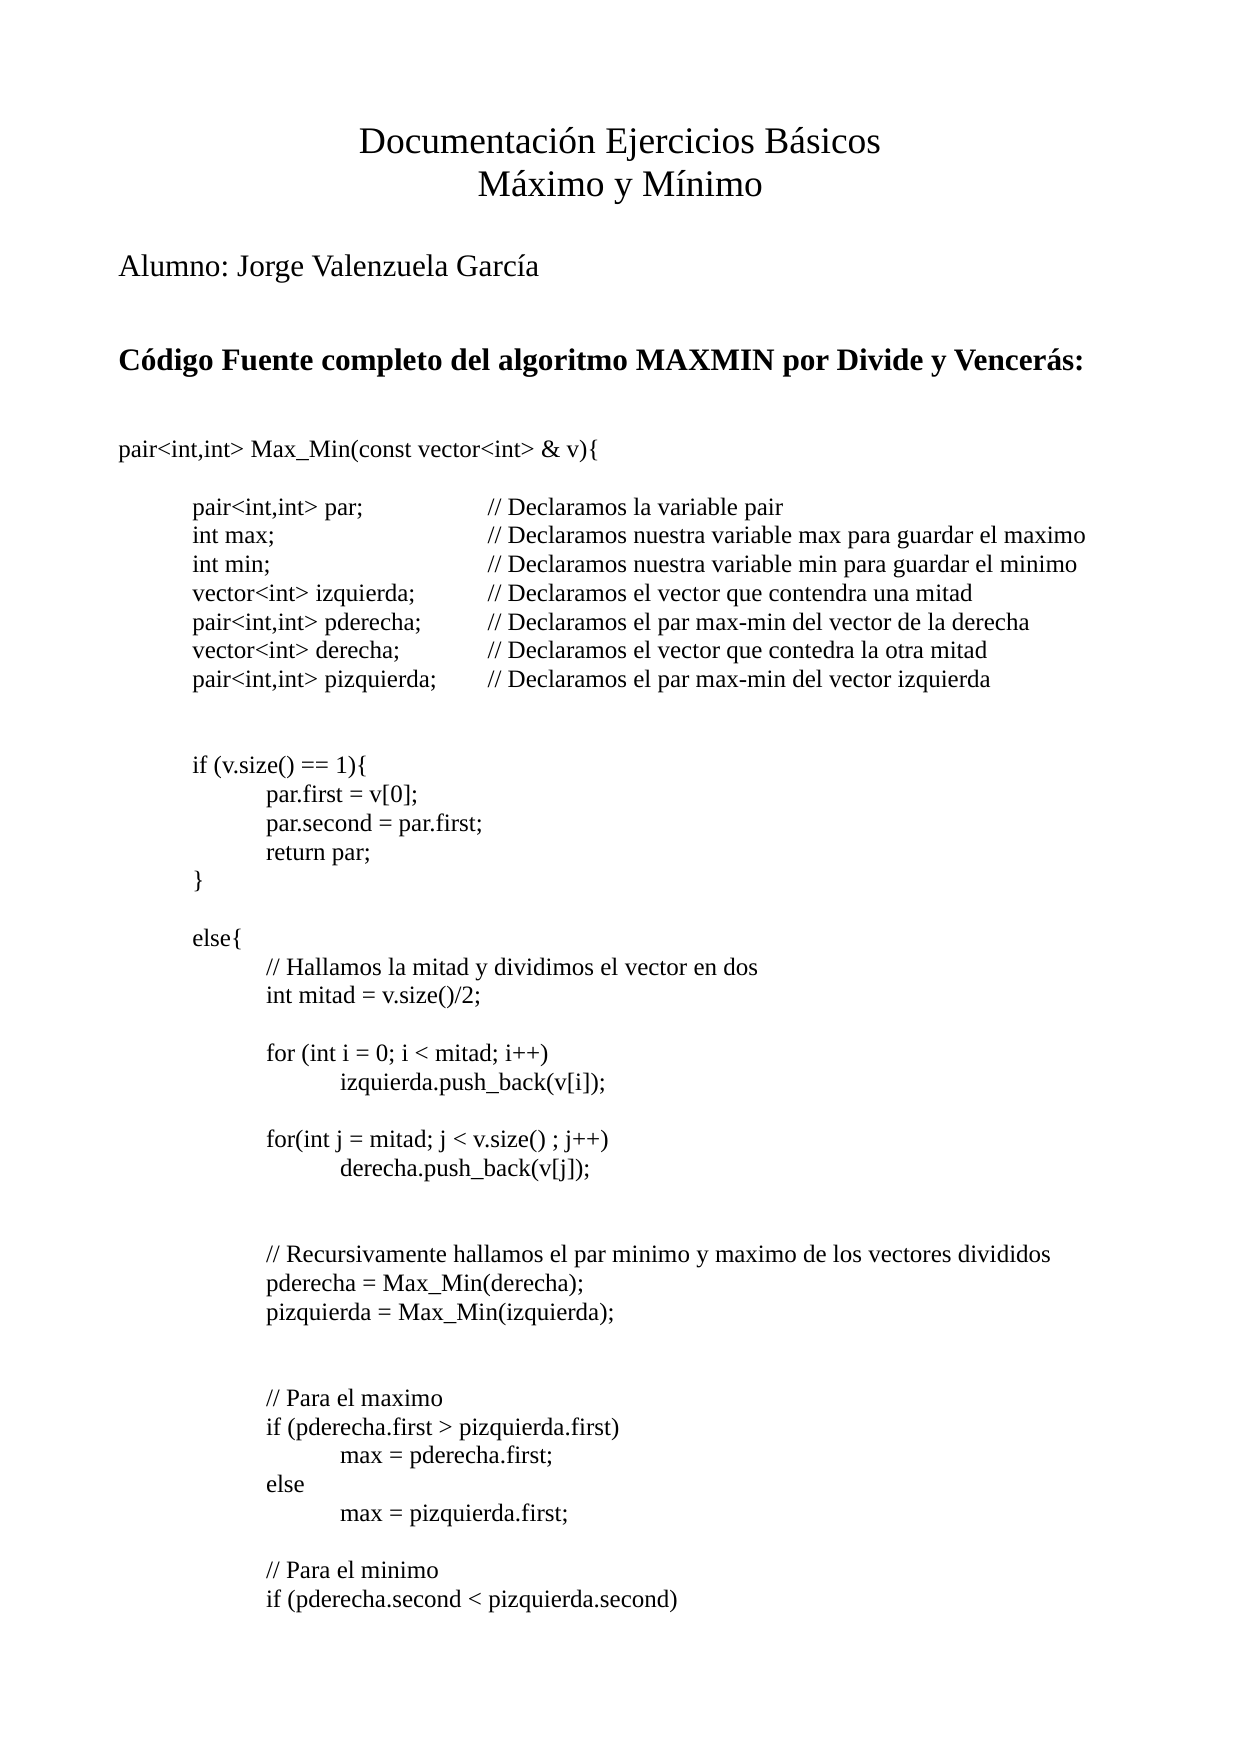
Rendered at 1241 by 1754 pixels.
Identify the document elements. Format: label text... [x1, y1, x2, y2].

text // Recursivamente hallamos el par minimo y maximo de los vectores divididos [118, 1239, 1122, 1268]
text int max; // Declaramos nuestra variable max para guardar el maximo [118, 521, 1122, 549]
text vector<int> izquierda; // Declaramos el vector que contendra una mitad [118, 578, 1122, 607]
text Código Fuente completo del algoritmo MAXMIN por Divide y Vencerás: [118, 341, 1122, 377]
text Alumno: Jorge Valenzuela García [118, 247, 1122, 283]
text pair<int,int> pderecha; // Declaramos el par max-min del vector de la derecha [118, 607, 1122, 636]
text pderecha = Max_Min(derecha); [118, 1268, 1122, 1297]
text pizquierda = Max_Min(izquierda); [118, 1297, 1122, 1326]
text if (pderecha.first > pizquierda.first) [118, 1412, 1122, 1441]
text if (v.size() == 1){ [118, 751, 1122, 779]
text izquierda.push_back(v[i]); [118, 1067, 1122, 1096]
text if (pderecha.second < pizquierda.second) [118, 1584, 1122, 1613]
text for (int i = 0; i < mitad; i++) [118, 1038, 1122, 1067]
text for(int j = mitad; j < v.size() ; j++) [118, 1124, 1122, 1153]
text else{ [118, 923, 1122, 952]
text Documentación Ejercicios Básicos [118, 118, 1122, 161]
text int mitad = v.size()/2; [118, 981, 1122, 1009]
text // Para el maximo [118, 1383, 1122, 1412]
text pair<int,int> pizquierda; // Declaramos el par max-min del vector izquierda [118, 664, 1122, 693]
text par.second = par.first; [118, 808, 1122, 837]
text max = pderecha.first; [118, 1441, 1122, 1469]
text // Hallamos la mitad y dividimos el vector en dos [118, 952, 1122, 981]
text // Para el minimo [118, 1556, 1122, 1584]
text int min; // Declaramos nuestra variable min para guardar el minimo [118, 549, 1122, 578]
text max = pizquierda.first; [118, 1498, 1122, 1527]
text } [118, 866, 1122, 894]
text derecha.push_back(v[j]); [118, 1153, 1122, 1182]
text else [118, 1469, 1122, 1498]
text return par; [118, 837, 1122, 866]
text vector<int> derecha; // Declaramos el vector que contedra la otra mitad [118, 636, 1122, 664]
text pair<int,int> par; // Declaramos la variable pair [118, 492, 1122, 521]
text Máximo y Mínimo [118, 161, 1122, 204]
text par.first = v[0]; [118, 779, 1122, 808]
text pair<int,int> Max_Min(const vector<int> & v){ [118, 434, 1122, 463]
